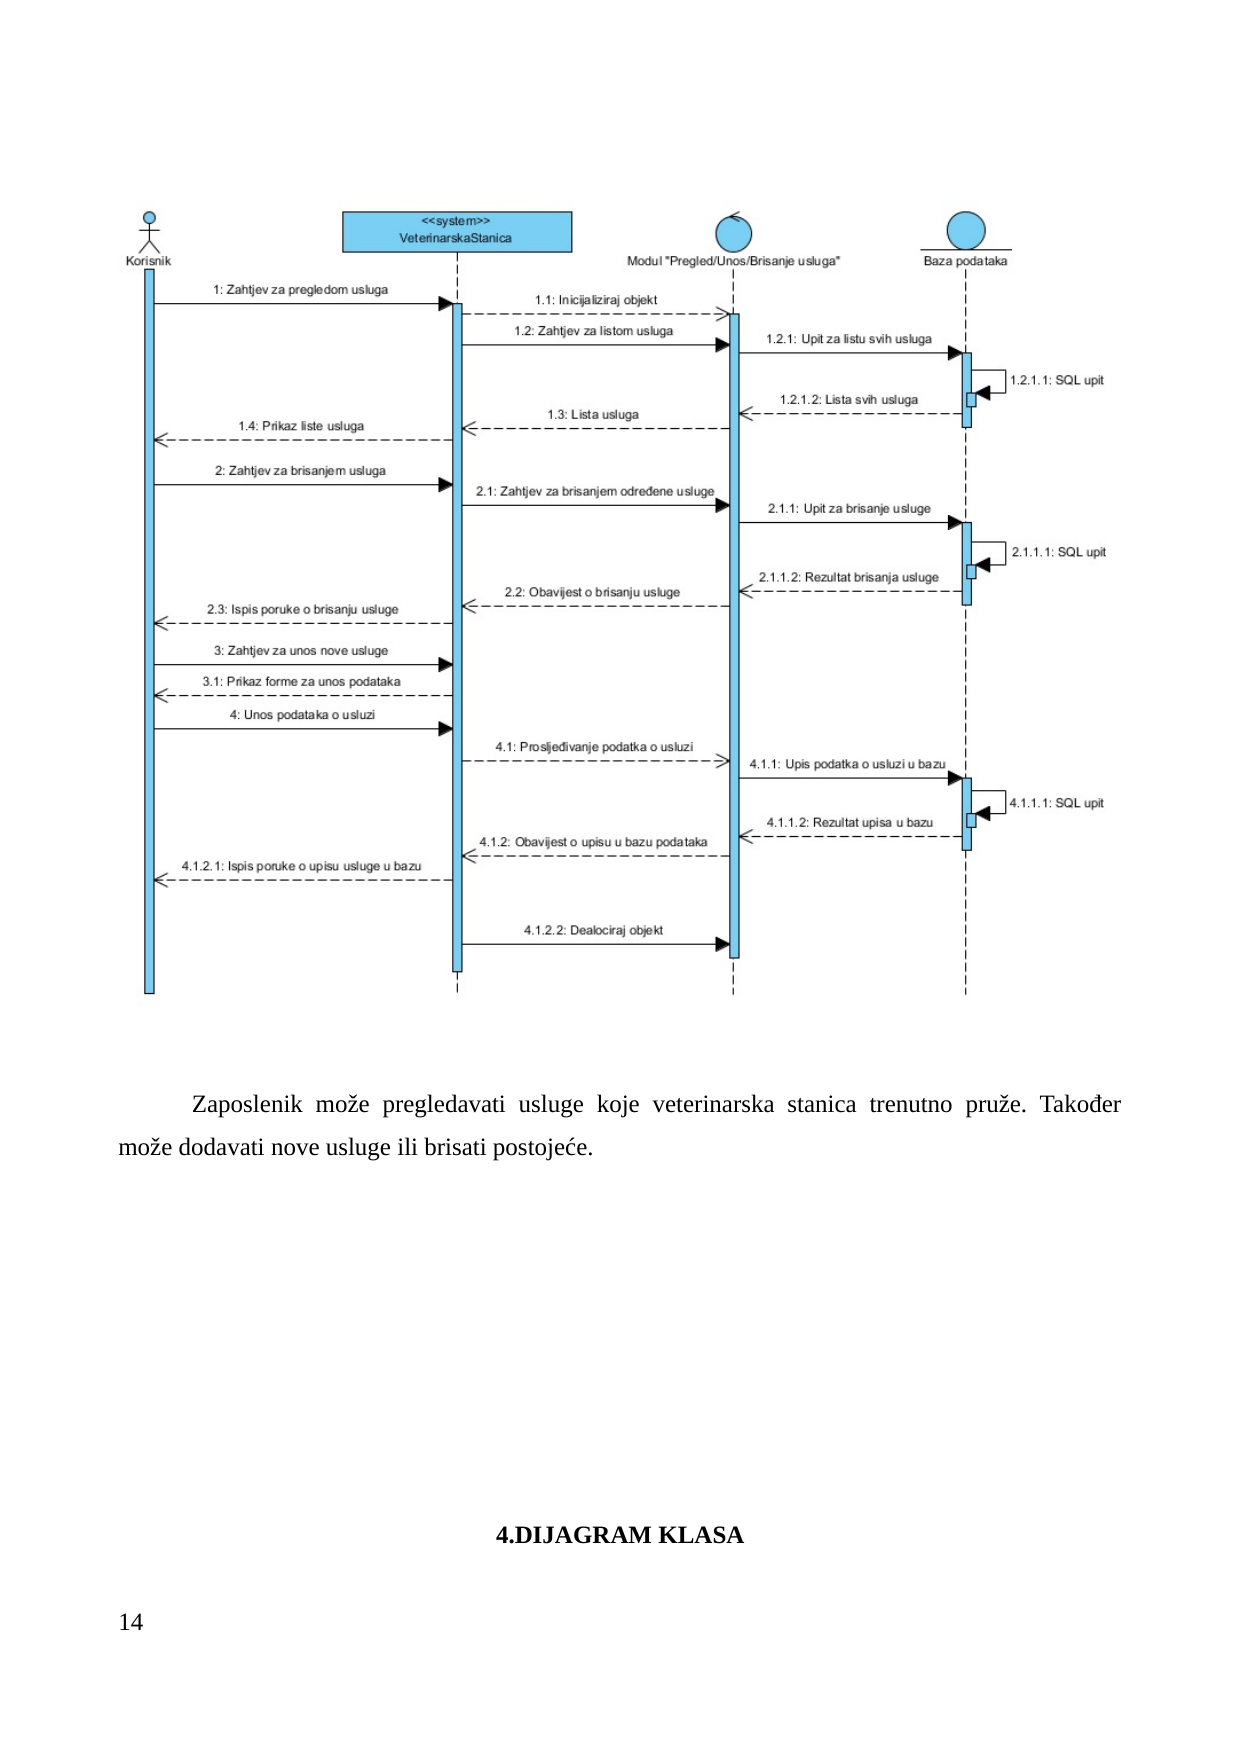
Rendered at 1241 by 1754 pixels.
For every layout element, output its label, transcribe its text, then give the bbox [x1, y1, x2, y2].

picture [118, 200, 1122, 1032]
text 4.DIJAGRAM KLASA [118, 1520, 1122, 1549]
text Zaposlenik može pregledavati usluge koje veterinarska stanica trenutno pruže. Također može dodavati nove usluge ili brisati postojeće. [118, 1089, 1122, 1161]
